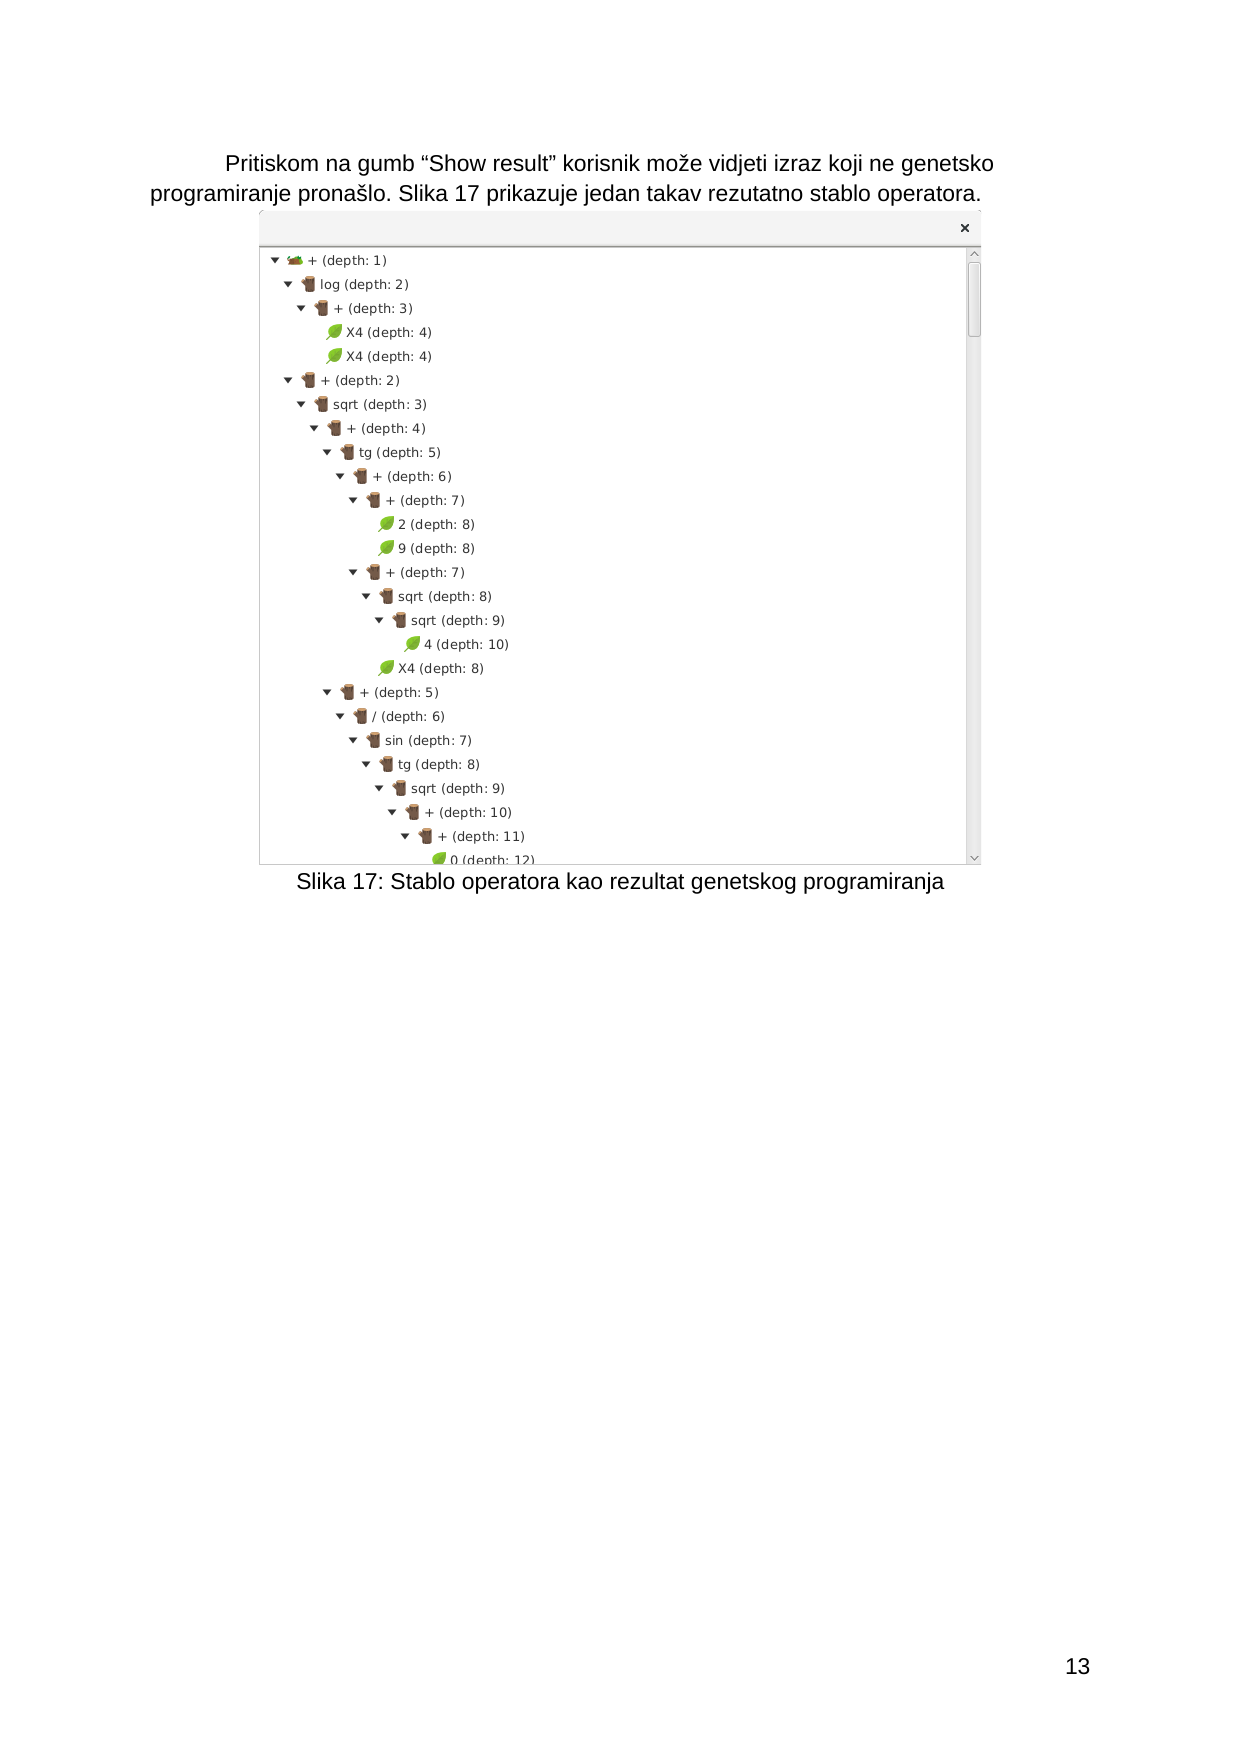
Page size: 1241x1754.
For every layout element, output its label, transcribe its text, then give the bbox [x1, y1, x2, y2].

picture [259, 210, 982, 865]
text Pritiskom na gumb “Show result” korisnik može vidjeti izraz koji ne genetsko programiranje pronašlo. Slika 17 prikazuje jedan takav rezutatno stablo operatora. [150, 150, 1090, 207]
text Slika 17: Stablo operatora kao rezultat genetskog programiranja [150, 868, 1090, 894]
